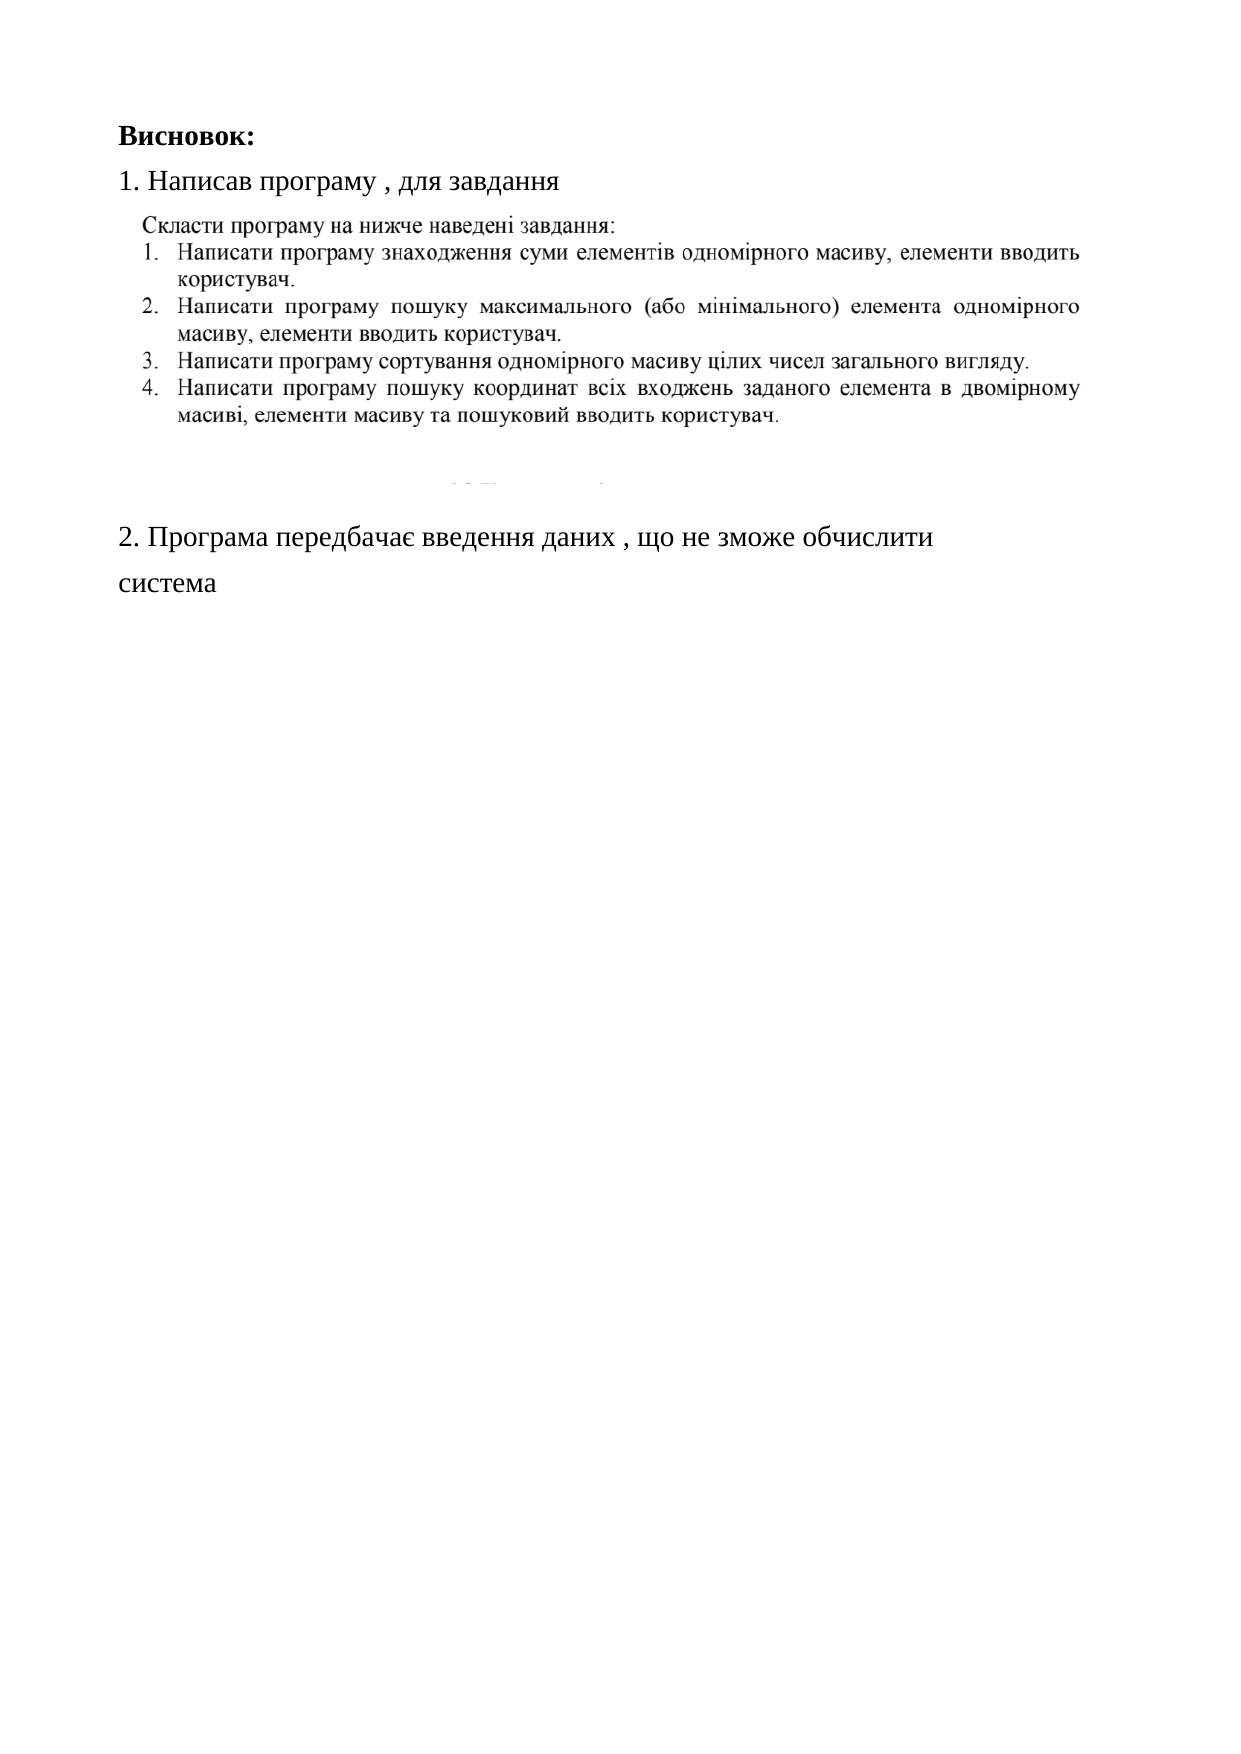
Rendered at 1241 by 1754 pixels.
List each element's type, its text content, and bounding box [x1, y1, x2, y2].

picture [118, 203, 1123, 484]
text Висновок: [118, 118, 1122, 152]
text 1. Написав програму , для завдання [118, 163, 1122, 197]
text 2. Програма передбачає введення даних , що не зможе обчислити [118, 519, 1122, 553]
text система [118, 565, 1122, 598]
